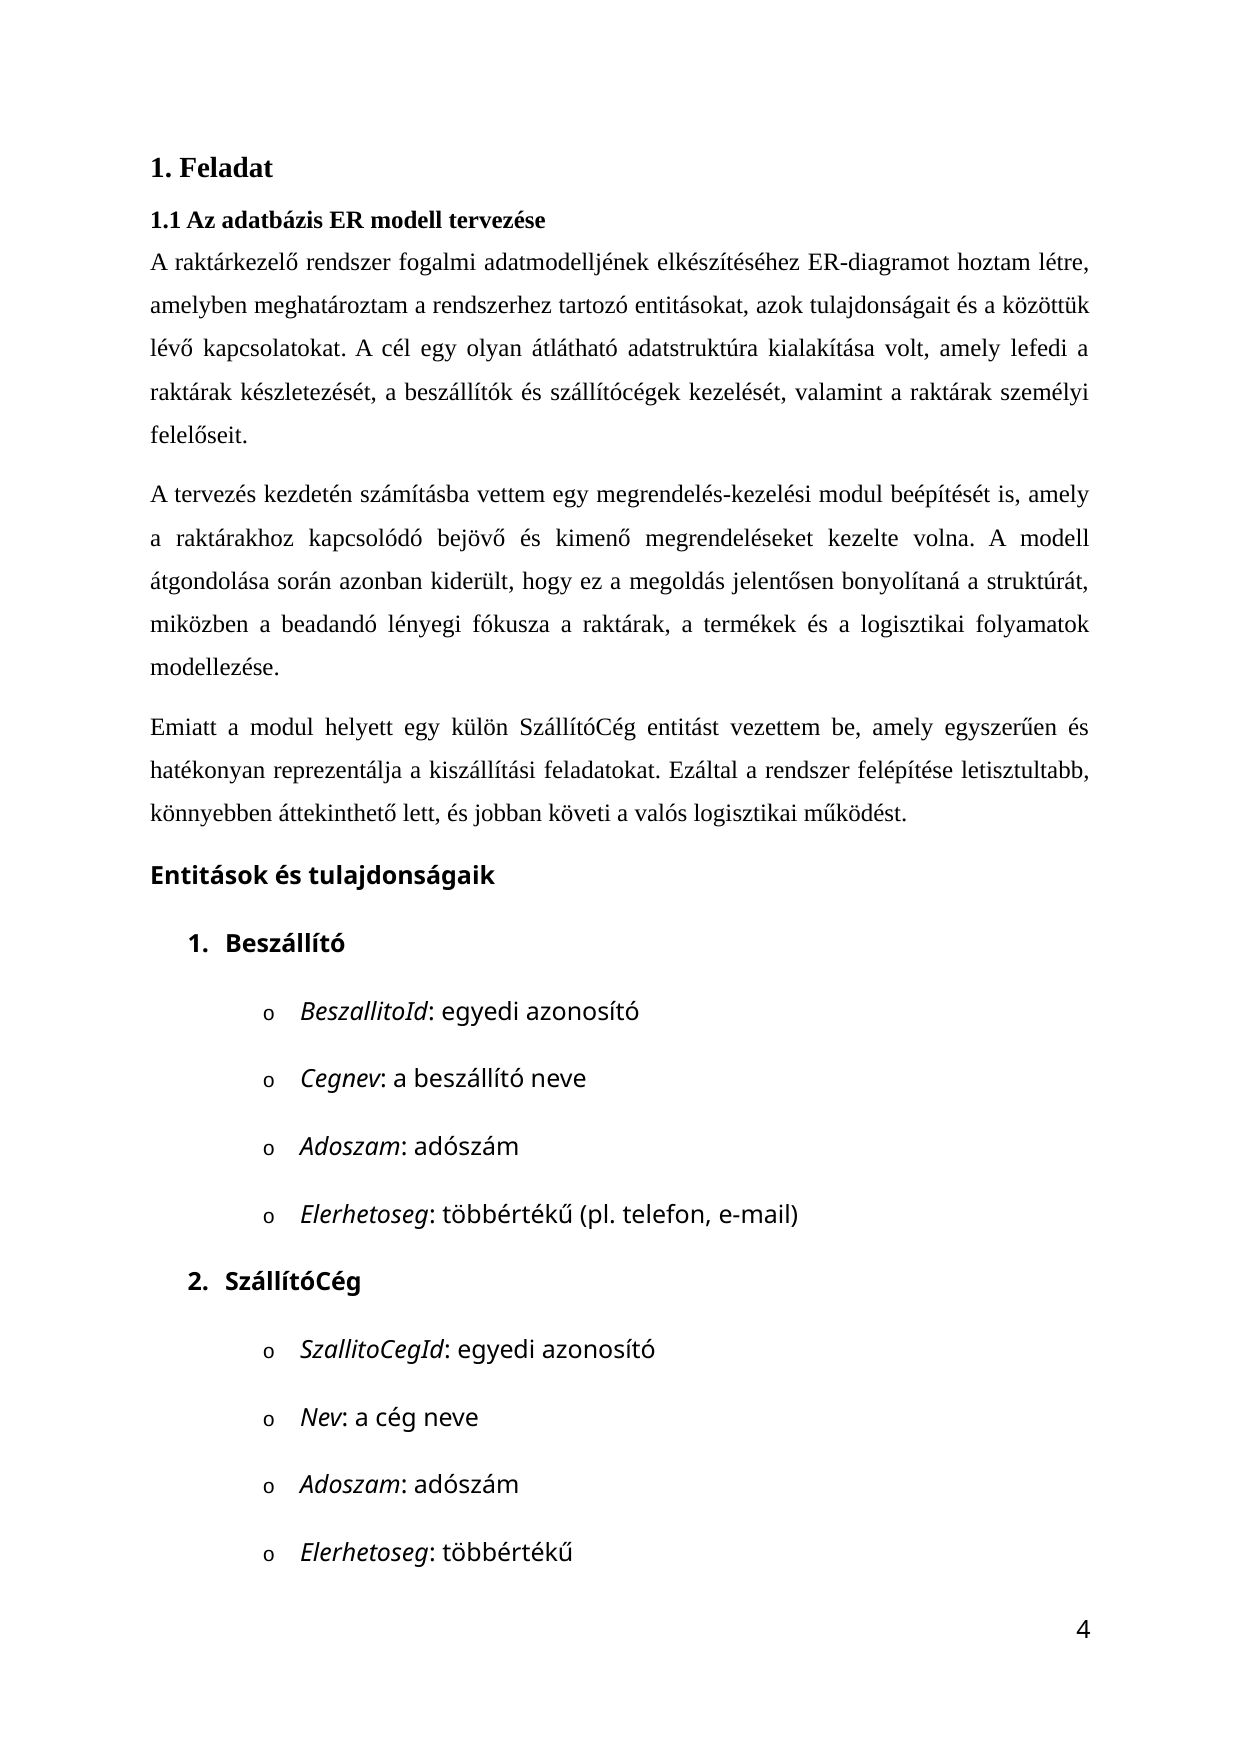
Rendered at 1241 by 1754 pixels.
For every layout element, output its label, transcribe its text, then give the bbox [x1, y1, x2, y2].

list Adoszam: adószám [262, 1129, 1090, 1163]
list Cegnev: a beszállító neve [262, 1061, 1090, 1095]
text A raktárkezelő rendszer fogalmi adatmodelljének elkészítéséhez ER-diagramot hoztam létre, amelyben meghatároztam a rendszerhez tartozó entitásokat, azok tulajdonságait és a közöttük lévő kapcsolatokat. A cél egy olyan átlátható adatstruktúra kialakítása volt, amely lefedi a raktárak készletezését, a beszállítók és szállítócégek kezelését, valamint a raktárak személyi felelőseit. [150, 247, 1090, 448]
list SzallitoCegId: egyedi azonosító [262, 1332, 1090, 1366]
subtitle 1. Feladat [150, 150, 1090, 183]
subtitle 1.1 Az adatbázis ER modell tervezése [150, 206, 1090, 234]
list SzállítóCég [187, 1264, 1090, 1298]
list Elerhetoseg: többértékű (pl. telefon, e-mail) [262, 1196, 1090, 1230]
list Nev: a cég neve [262, 1399, 1090, 1433]
text A tervezés kezdetén számításba vettem egy megrendelés-kezelési modul beépítését is, amely a raktárakhoz kapcsolódó bejövő és kimenő megrendeléseket kezelte volna. A modell átgondolása során azonban kiderült, hogy ez a megoldás jelentősen bonyolítaná a struktúrát, miközben a beadandó lényegi fókusza a raktárak, a termékek és a logisztikai folyamatok modellezése. [150, 479, 1090, 681]
list Elerhetoseg: többértékű [262, 1535, 1090, 1569]
list Beszállító [187, 926, 1090, 959]
list BeszallitoId: egyedi azonosító [262, 993, 1090, 1027]
list Adoszam: adószám [262, 1467, 1090, 1501]
text Emiatt a modul helyett egy külön SzállítóCég entitást vezettem be, amely egyszerűen és hatékonyan reprezentálja a kiszállítási feladatokat. Ezáltal a rendszer felépítése letisztultabb, könnyebben áttekinthető lett, és jobban követi a valós logisztikai működést. [150, 712, 1090, 827]
text Entitások és tulajdonságaik [150, 858, 1090, 892]
